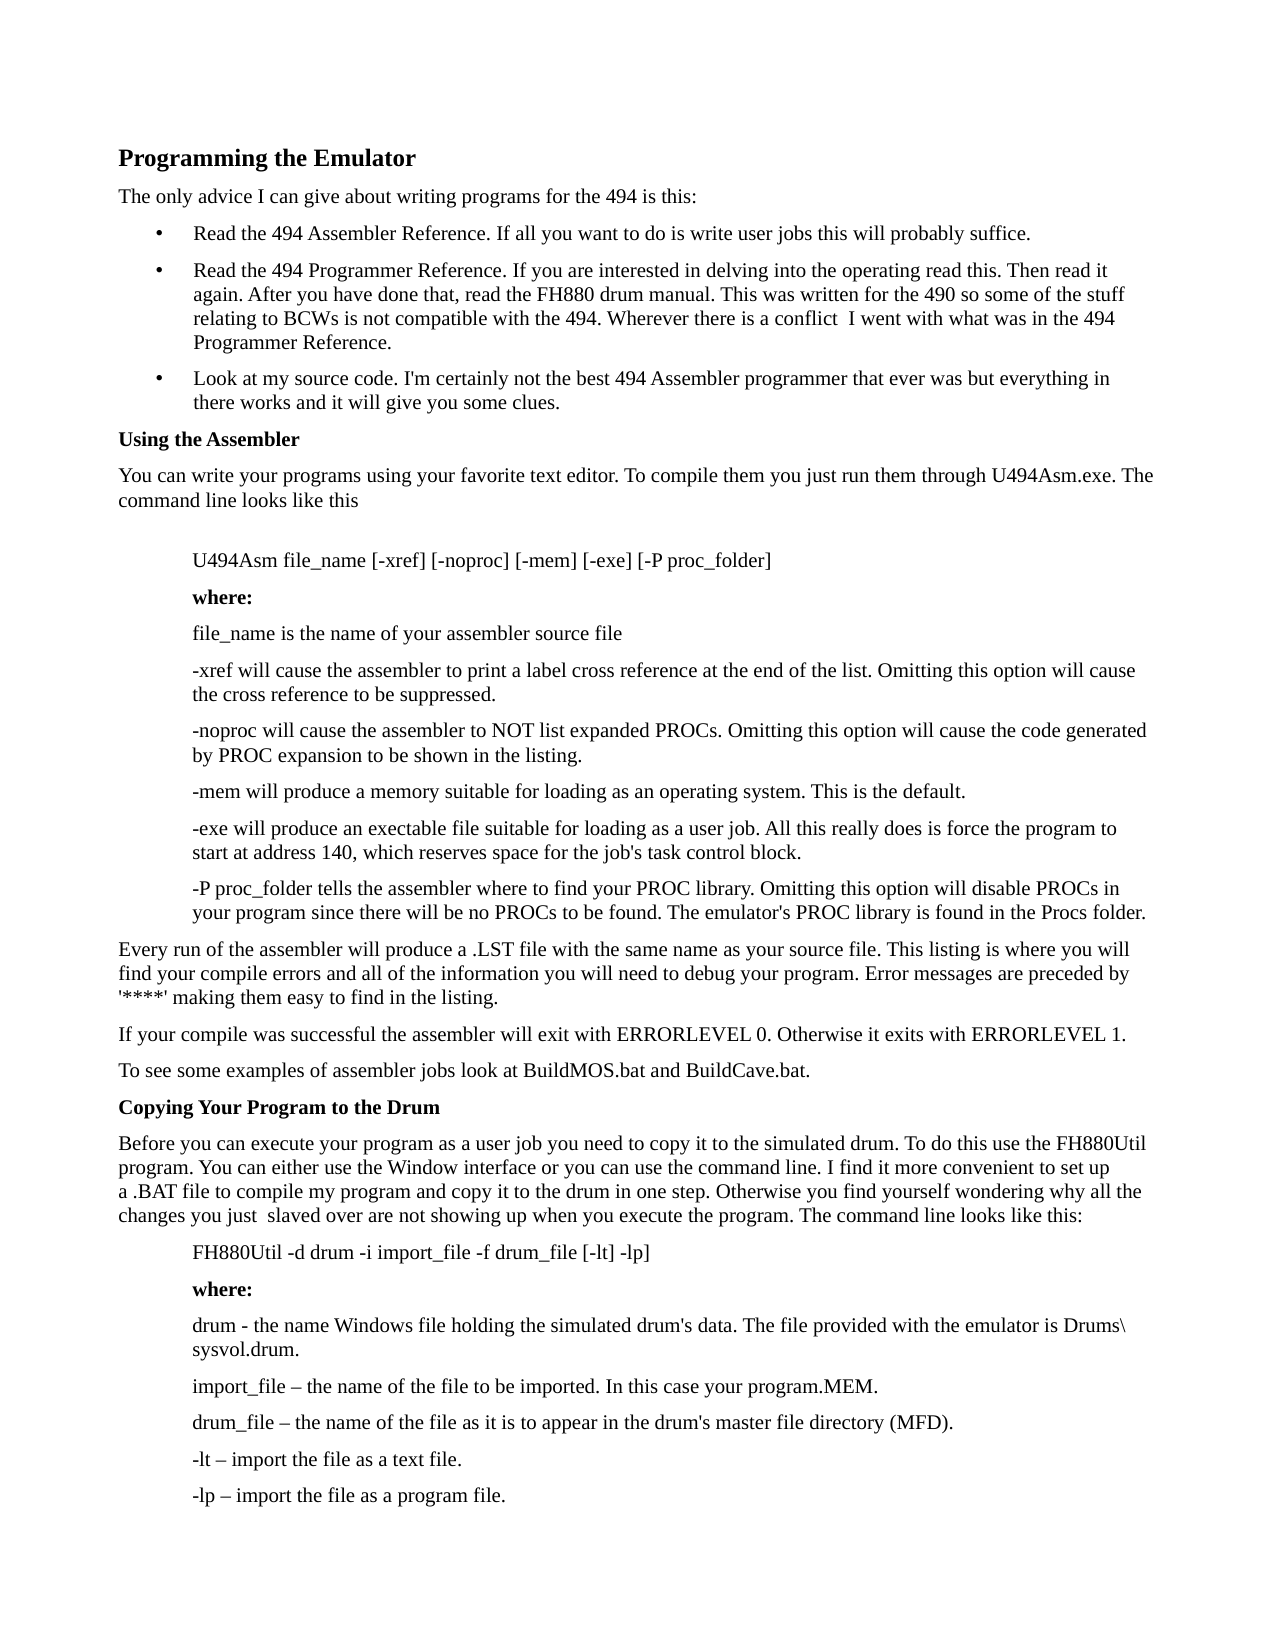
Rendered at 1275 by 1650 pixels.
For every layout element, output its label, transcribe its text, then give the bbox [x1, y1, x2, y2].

text drum_file – the name of the file as it is to appear in the drum's master file directory (MFD). [192, 1410, 1157, 1434]
subtitle Programming the Emulator [118, 143, 1157, 172]
text -mem will produce a memory suitable for loading as an operating system. This is the default. [192, 779, 1157, 803]
text -exe will produce an exectable file suitable for loading as a user job. All this really does is force the program to start at address 140, which reserves space for the job's task control block. [192, 816, 1157, 864]
text drum - the name Windows file holding the simulated drum's data. The file provided with the emulator is Drums\sysvol.drum. [192, 1313, 1157, 1361]
text To see some examples of assembler jobs look at BuildMOS.bat and BuildCave.bat. [118, 1058, 1157, 1082]
text where: [192, 585, 1157, 609]
text Before you can execute your program as a user job you need to copy it to the simulated drum. To do this use the FH880Util program. You can either use the Window interface or you can use the command line. I find it more convenient to set up a .BAT file to compile my program and copy it to the drum in one step. Otherwise you find yourself wondering why all the changes you just slaved over are not showing up when you execute the program. The command line looks like this: [118, 1131, 1157, 1227]
text If your compile was successful the assembler will exit with ERRORLEVEL 0. Otherwise it exits with ERRORLEVEL 1. [118, 1022, 1157, 1046]
text FH880Util -d drum -i import_file -f drum_file [-lt] -lp] [192, 1240, 1157, 1264]
text -xref will cause the assembler to print a label cross reference at the end of the list. Omitting this option will cause the cross reference to be suppressed. [192, 658, 1157, 706]
text file_name is the name of your assembler source file [192, 621, 1157, 645]
list Read the 494 Assembler Reference. If all you want to do is write user jobs this will probably suffice. [156, 221, 1157, 245]
text -noproc will cause the assembler to NOT list expanded PROCs. Omitting this option will cause the code generated by PROC expansion to be shown in the listing. [192, 718, 1157, 767]
text where: [192, 1277, 1157, 1301]
text Using the Assembler [118, 427, 1157, 451]
text Copying Your Program to the Drum [118, 1095, 1157, 1119]
text -P proc_folder tells the assembler where to find your PROC library. Omitting this option will disable PROCs in your program since there will be no PROCs to be found. The emulator's PROC library is found in the Procs folder. [192, 876, 1157, 924]
text -lt – import the file as a text file. [192, 1447, 1157, 1471]
text -lp – import the file as a program file. [192, 1483, 1157, 1507]
text U494Asm file_name [-xref] [-noproc] [-mem] [-exe] [-P proc_folder] [192, 548, 1157, 572]
list Read the 494 Programmer Reference. If you are interested in delving into the operating read this. Then read it again. After you have done that, read the FH880 drum manual. This was written for the 490 so some of the stuff relating to BCWs is not compatible with the 494. Wherever there is a conflict I went with what was in the 494 Programmer Reference. [156, 257, 1157, 354]
list Look at my source code. I'm certainly not the best 494 Assembler programmer that ever was but everything in there works and it will give you some clues. [156, 366, 1157, 414]
text You can write your programs using your favorite text editor. To compile them you just run them through U494Asm.exe. The command line looks like this [118, 463, 1157, 536]
text The only advice I can give about writing programs for the 494 is this: [118, 184, 1157, 208]
text import_file – the name of the file to be imported. In this case your program.MEM. [192, 1374, 1157, 1398]
text Every run of the assembler will produce a .LST file with the same name as your source file. This listing is where you will find your compile errors and all of the information you will need to debug your program. Error messages are preceded by '****' making them easy to find in the listing. [118, 937, 1157, 1009]
